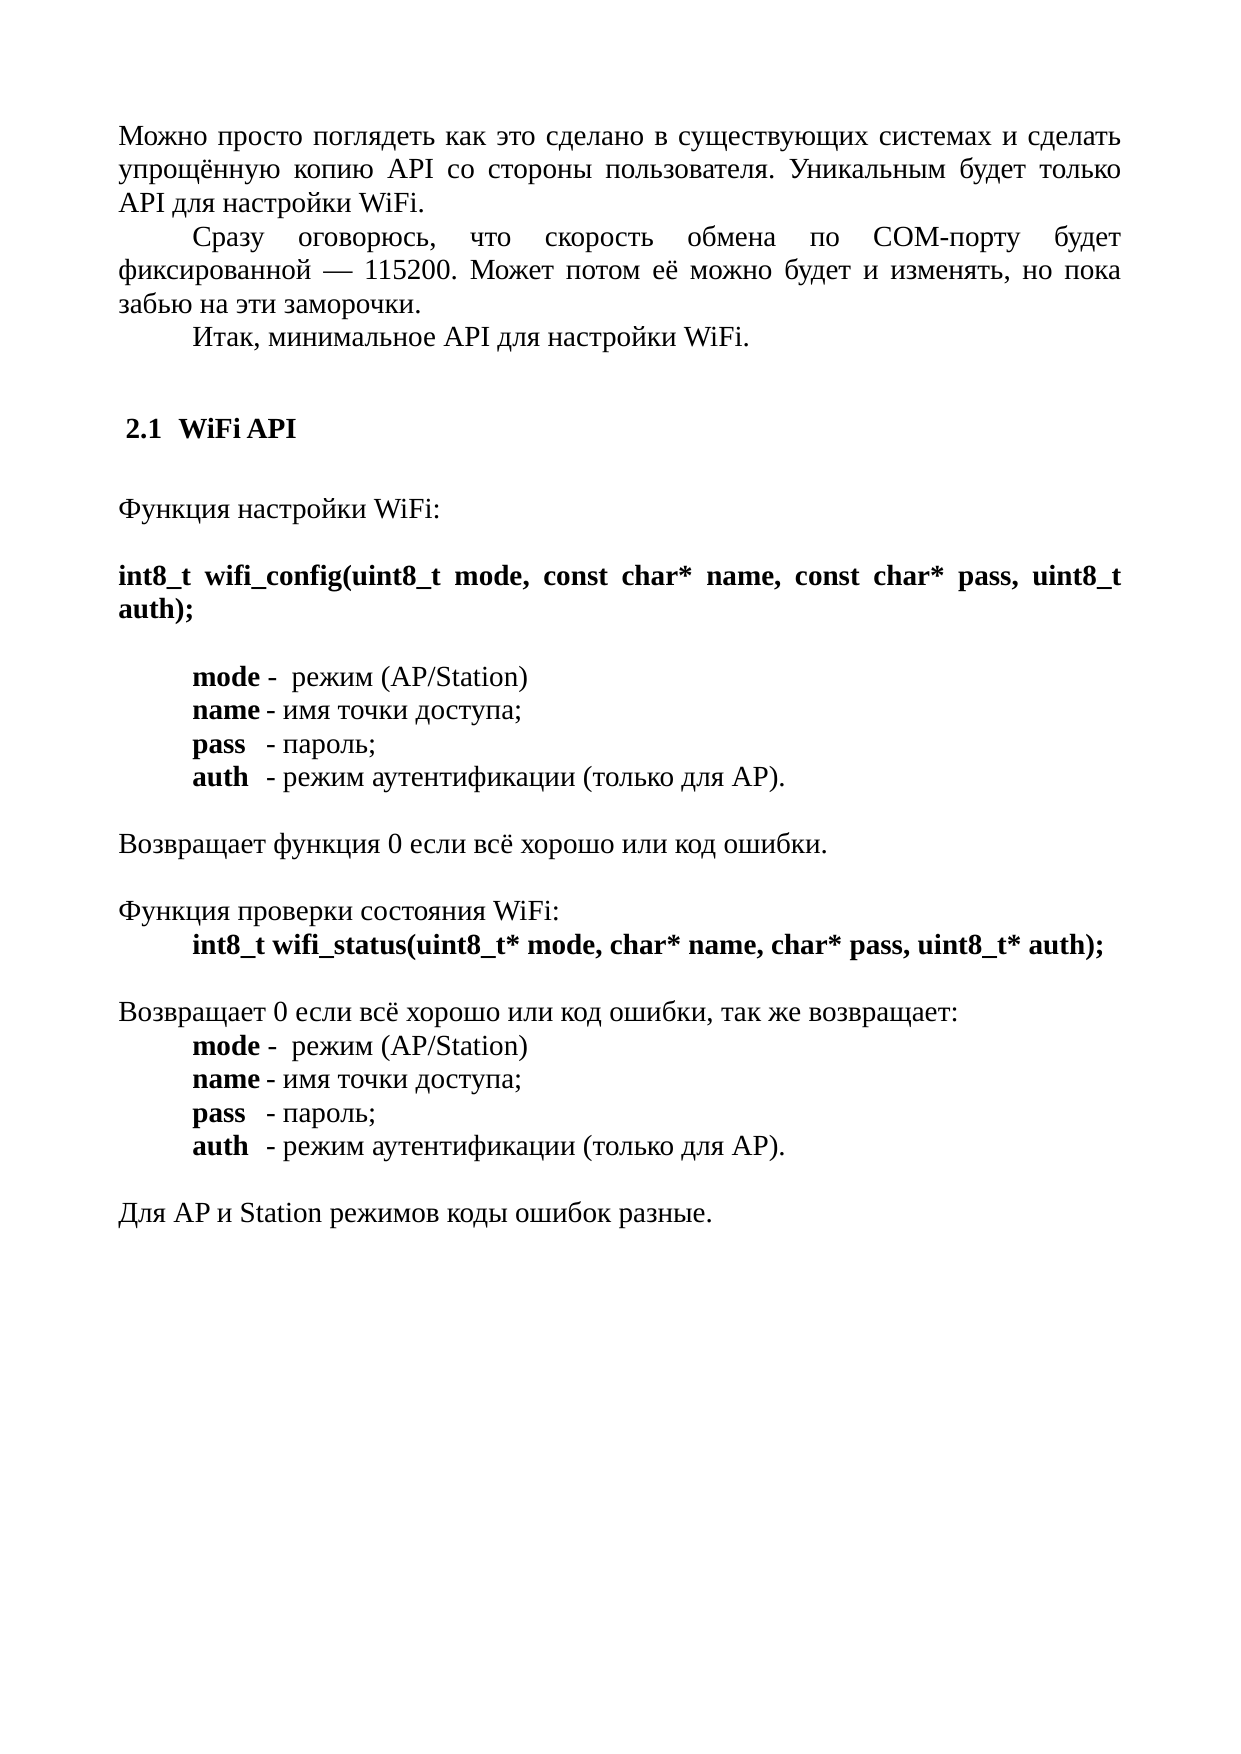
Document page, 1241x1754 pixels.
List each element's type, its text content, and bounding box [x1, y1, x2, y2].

text Возвращает функция 0 если всё хорошо или код ошибки. [118, 826, 1122, 860]
text Можно просто поглядеть как это сделано в существующих системах и сделать упрощённую копию API со стороны пользователя. Уникальным будет только API для настройки WiFi. [118, 118, 1122, 219]
text mode - режим (AP/Station) [118, 1028, 1122, 1061]
text auth - режим аутентификации (только для AP). [118, 1128, 1122, 1162]
text name - имя точки доступа; [118, 692, 1122, 726]
text int8_t wifi_status(uint8_t* mode, char* name, char* pass, uint8_t* auth); [118, 927, 1122, 961]
text name - имя точки доступа; [118, 1061, 1122, 1095]
text Функция проверки состояния WiFi: [118, 893, 1122, 927]
text pass - пароль; [118, 726, 1122, 759]
text Функция настройки WiFi: [118, 491, 1122, 524]
subtitle WiFi API [118, 411, 1122, 445]
text auth - режим аутентификации (только для AP). [118, 759, 1122, 793]
text Итак, минимальное API для настройки WiFi. [118, 319, 1122, 353]
text Сразу оговорюсь, что скорость обмена по COM-порту будет фиксированной — 115200. Может потом её можно будет и изменять, но пока забью на эти заморочки. [118, 219, 1122, 319]
text pass - пароль; [118, 1095, 1122, 1128]
text Возвращает 0 если всё хорошо или код ошибки, так же возвращает: [118, 994, 1122, 1028]
text Для AP и Station режимов коды ошибок разные. [118, 1195, 1122, 1229]
text mode - режим (AP/Station) [118, 659, 1122, 692]
text int8_t wifi_config(uint8_t mode, const char* name, const char* pass, uint8_t auth); [118, 558, 1122, 625]
